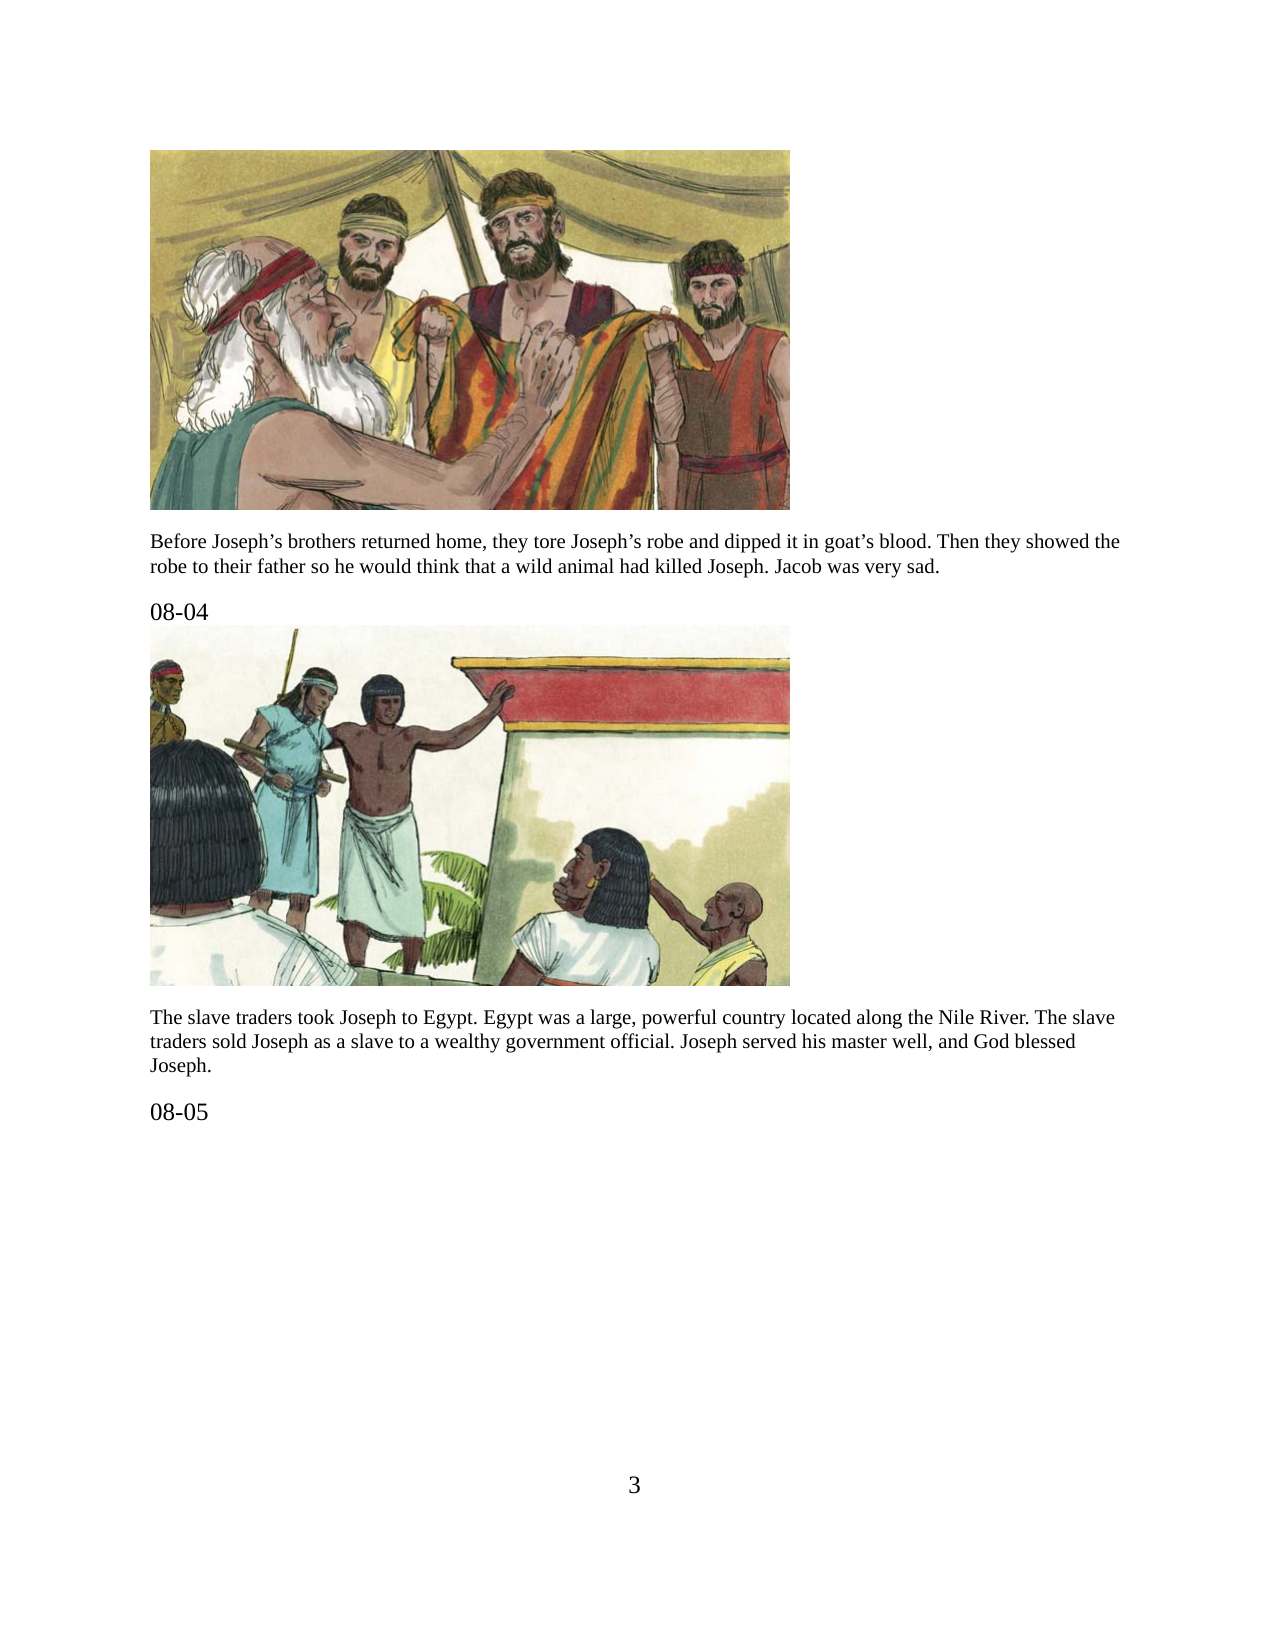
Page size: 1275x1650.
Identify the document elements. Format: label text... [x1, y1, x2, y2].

text The slave traders took Joseph to Egypt. Egypt was a large, powerful country located along the Nile River. The slave traders sold Joseph as a slave to a wealthy government official. Joseph served his master well, and God blessed Joseph. [150, 1005, 1125, 1077]
text Before Joseph’s brothers returned home, they tore Joseph’s robe and dipped it in goat’s blood. Then they showed the robe to their father so he would think that a wild animal had killed Joseph. Jacob was very sad. [150, 529, 1125, 578]
subtitle 08-05 [150, 1097, 1125, 1126]
picture [150, 625, 790, 986]
picture [150, 150, 790, 510]
subtitle 08-04 [150, 597, 1125, 626]
